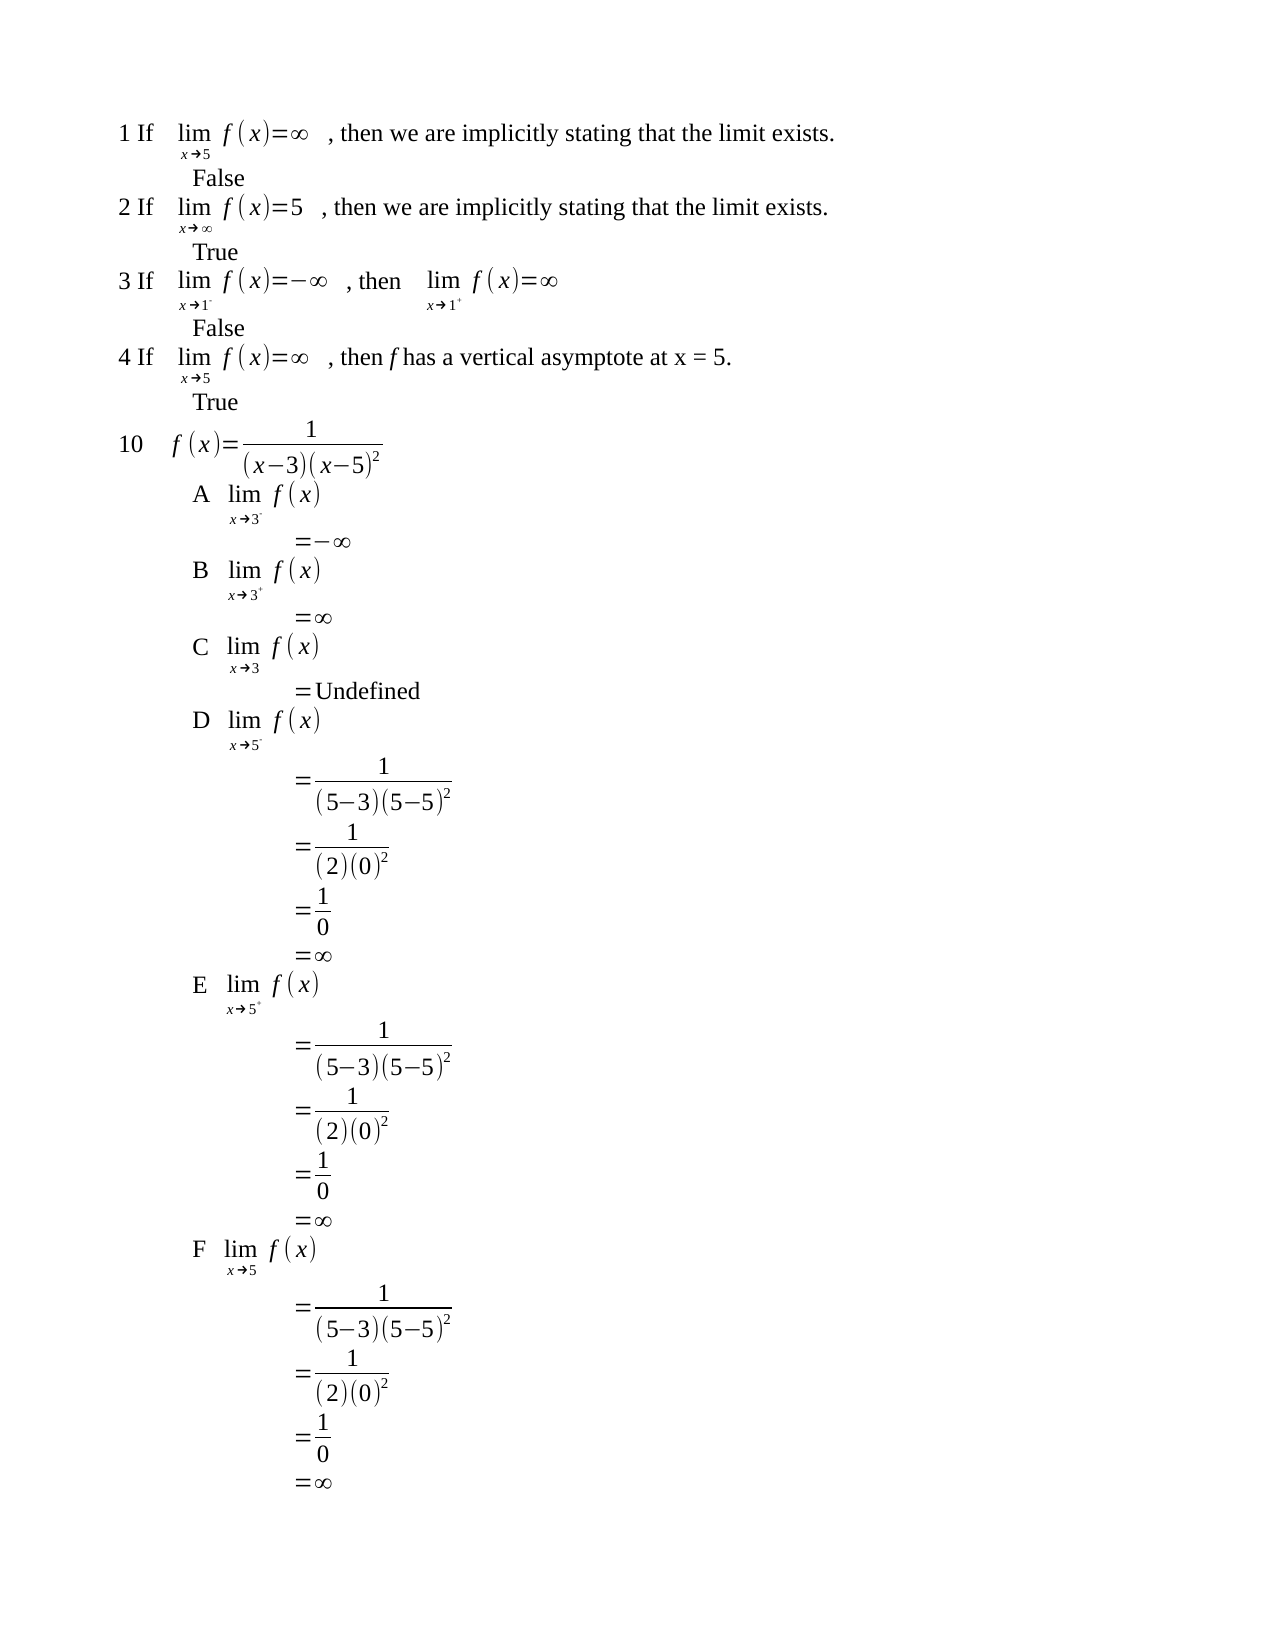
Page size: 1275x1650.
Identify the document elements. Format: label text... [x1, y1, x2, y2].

text 3 If , then [118, 266, 1157, 313]
text D [118, 706, 1157, 753]
text 1 If , then we are implicitly stating that the limit exists. [118, 118, 1157, 163]
text False [118, 163, 1157, 192]
text 2 If , then we are implicitly stating that the limit exists. [118, 192, 1157, 237]
text B [118, 556, 1157, 603]
text 4 If , then f has a vertical asymptote at x = 5. [118, 342, 1157, 387]
text F [118, 1234, 1157, 1279]
text True [118, 387, 1157, 416]
text 10 [118, 416, 1157, 479]
text A [118, 479, 1157, 527]
text True [118, 237, 1157, 266]
text E [118, 970, 1157, 1017]
text False [118, 313, 1157, 342]
text C [118, 632, 1157, 677]
